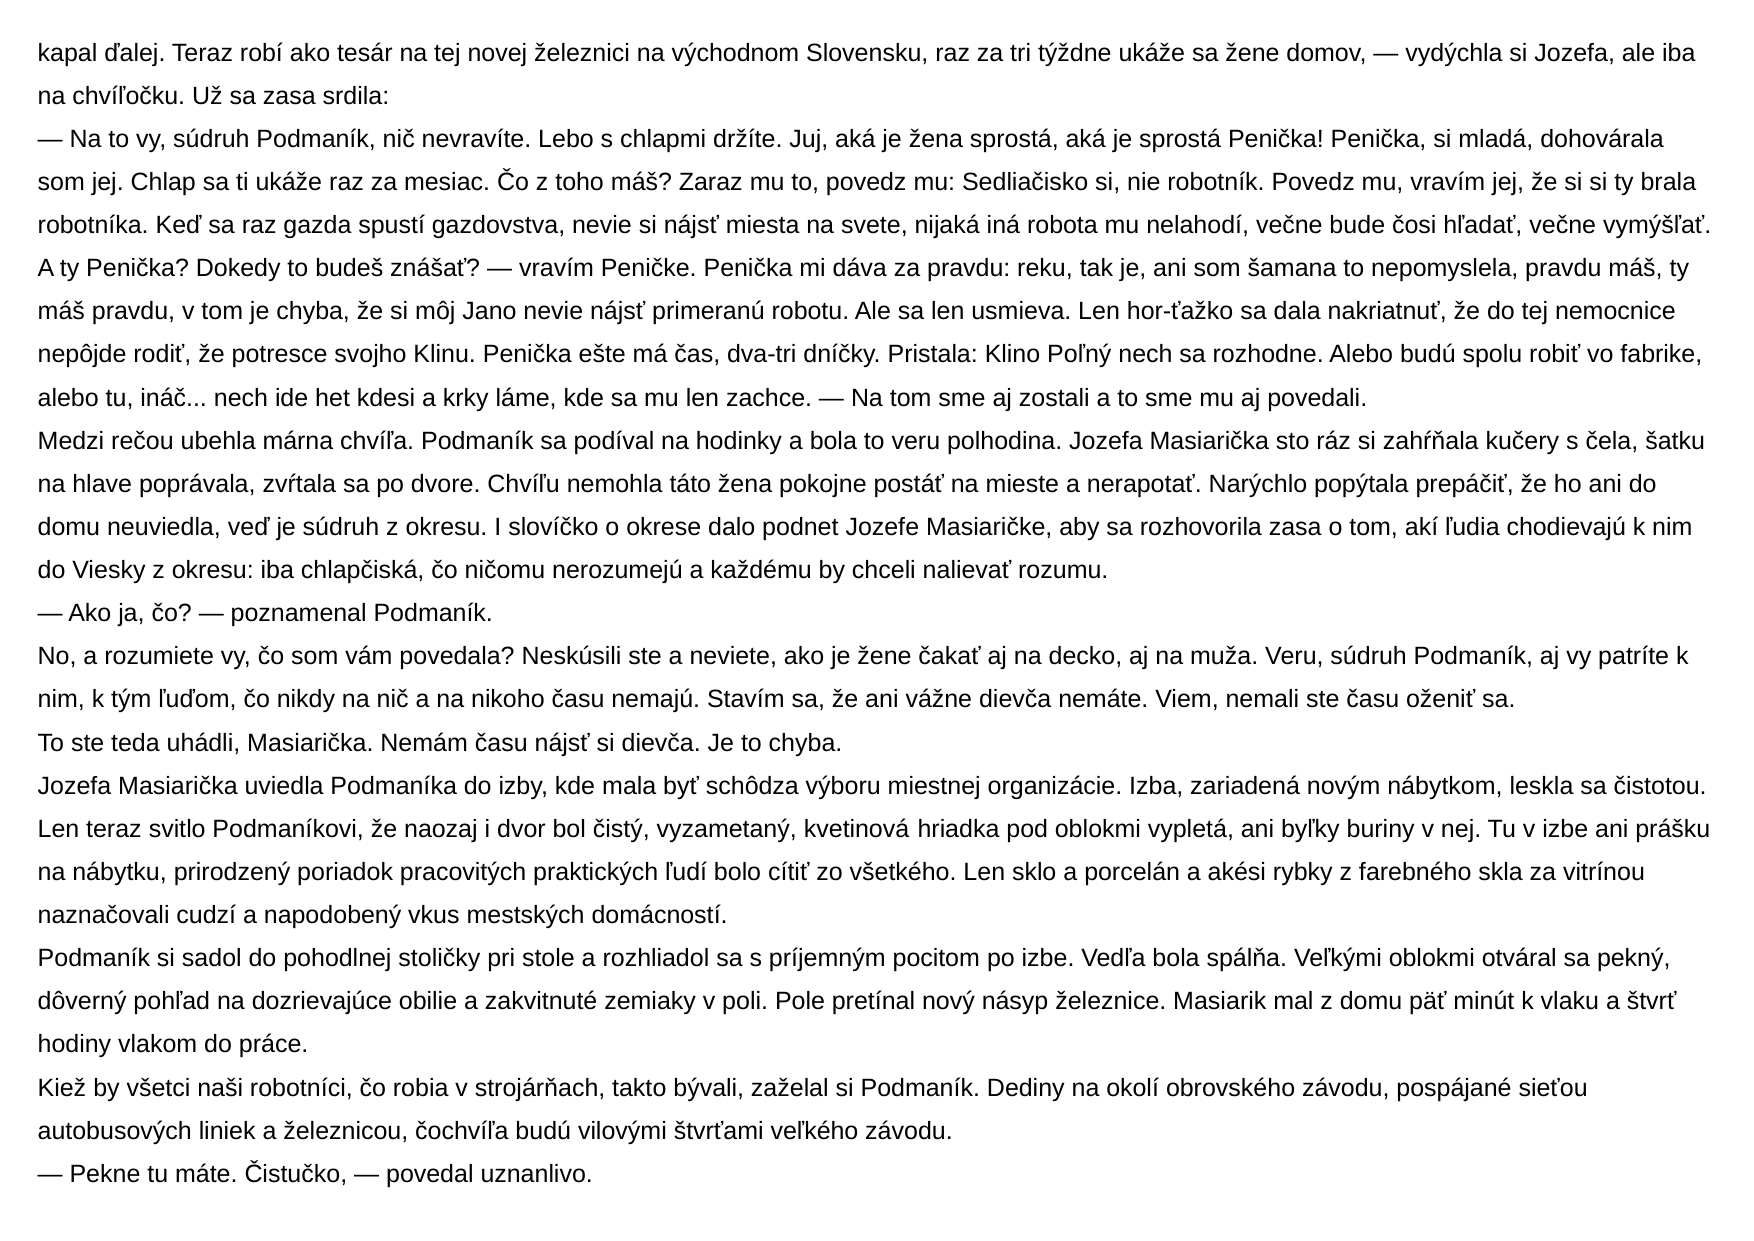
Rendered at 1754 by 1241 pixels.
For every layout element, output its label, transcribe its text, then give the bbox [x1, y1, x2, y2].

text Medzi rečou ubehla márna chvíľa. Podmaník sa podíval na hodinky a bola to veru polhodina. Jozefa Masiarička sto ráz si zahŕňala kučery s čela, šatku na hlave poprávala, zvŕtala sa po dvore. Chvíľu nemohla táto žena pokojne postáť na mieste a nerapotať. Narýchlo popýtala prepáčiť, že ho ani do domu neuviedla, veď je súdruh z okresu. I slovíčko o okrese dalo podnet Jozefe Masiaričke, aby sa rozhovorila zasa o tom, akí ľudia chodievajú k nim do Viesky z okresu: iba chlapčiská, čo ničomu nerozumejú a každému by chceli nalievať rozumu. [37, 426, 1716, 584]
text Podmaník si sadol do pohodlnej stoličky pri stole a rozhliadol sa s príjemným pocitom po izbe. Vedľa bola spálňa. Veľkými oblokmi otváral sa pekný, dôverný pohľad na dozrievajúce obilie a zakvitnuté zemiaky v poli. Pole pretínal nový násyp železnice. Masiarik mal z domu päť minút k vlaku a štvrť hodiny vlakom do práce. [37, 943, 1716, 1058]
text — Pekne tu máte. Čistučko, — povedal uznanlivo. [37, 1159, 1716, 1187]
text kapal ďalej. Teraz robí ako tesár na tej novej železnici na východnom Slovensku, raz za tri týždne ukáže sa žene domov, — vydýchla si Jozefa, ale iba na chvíľočku. Už sa zasa srdila: [37, 37, 1716, 109]
text — Ako ja, čo? — poznamenal Podmaník. [37, 598, 1716, 627]
text — Na to vy, súdruh Podmaník, nič nevravíte. Lebo s chlapmi držíte. Juj, aká je žena sprostá, aká je sprostá Penička! Penička, si mladá, dohovárala som jej. Chlap sa ti ukáže raz za mesiac. Čo z toho máš? Zaraz mu to, povedz mu: Sedliačisko si, nie robotník. Povedz mu, vravím jej, že si si ty brala robotníka. Keď sa raz gazda spustí gazdovstva, nevie si nájsť miesta na svete, nijaká iná robota mu nelahodí, večne bude čosi hľadať, večne vymýšľať. A ty Penička? Dokedy to budeš znášať? — vravím Peničke. Penička mi dáva za pravdu: reku, tak je, ani som šamana to nepomyslela, pravdu máš, ty máš pravdu, v tom je chyba, že si môj Jano nevie nájsť primeranú robotu. Ale sa len usmieva. Len hor-ťažko sa dala nakriatnuť, že do tej nemocnice nepôjde rodiť, že potresce svojho Klinu. Penička ešte má čas, dva-tri dníčky. Pristala: Klino Poľný nech sa rozhodne. Alebo budú spolu robiť vo fabrike, alebo tu, ináč... nech ide het kdesi a krky láme, kde sa mu len zachce. — Na tom sme aj zostali a to sme mu aj povedali. [37, 124, 1716, 411]
text To ste teda uhádli, Masiarička. Nemám času nájsť si dievča. Je to chyba. [37, 727, 1716, 756]
text No, a rozumiete vy, čo som vám povedala? Neskúsili ste a neviete, ako je žene čakať aj na decko, aj na muža. Veru, súdruh Podmaník, aj vy patríte k nim, k tým ľuďom, čo nikdy na nič a na nikoho času nemajú. Stavím sa, že ani vážne dievča nemáte. Viem, nemali ste času oženiť sa. [37, 641, 1716, 713]
text Jozefa Masiarička uviedla Podmaníka do izby, kde mala byť schôdza výboru miestnej organizácie. Izba, zariadená novým nábytkom, leskla sa čistotou. Len teraz svitlo Podmaníkovi, že naozaj i dvor bol čistý, vyzametaný, kvetinová hriadka pod oblokmi vypletá, ani byľky buriny v nej. Tu v izbe ani prášku na nábytku, prirodzený poriadok pracovitých praktických ľudí bolo cítiť zo všetkého. Len sklo a porcelán a akési rybky z farebného skla za vitrínou naznačovali cudzí a napodobený vkus mestských domácností. [37, 771, 1716, 929]
text Kiež by všetci naši robotníci, čo robia v strojárňach, takto bývali, zaželal si Podmaník. Dediny na okolí obrovského závodu, pospájané sieťou autobusových liniek a železnicou, čochvíľa budú vilovými štvrťami veľkého závodu. [37, 1072, 1716, 1144]
